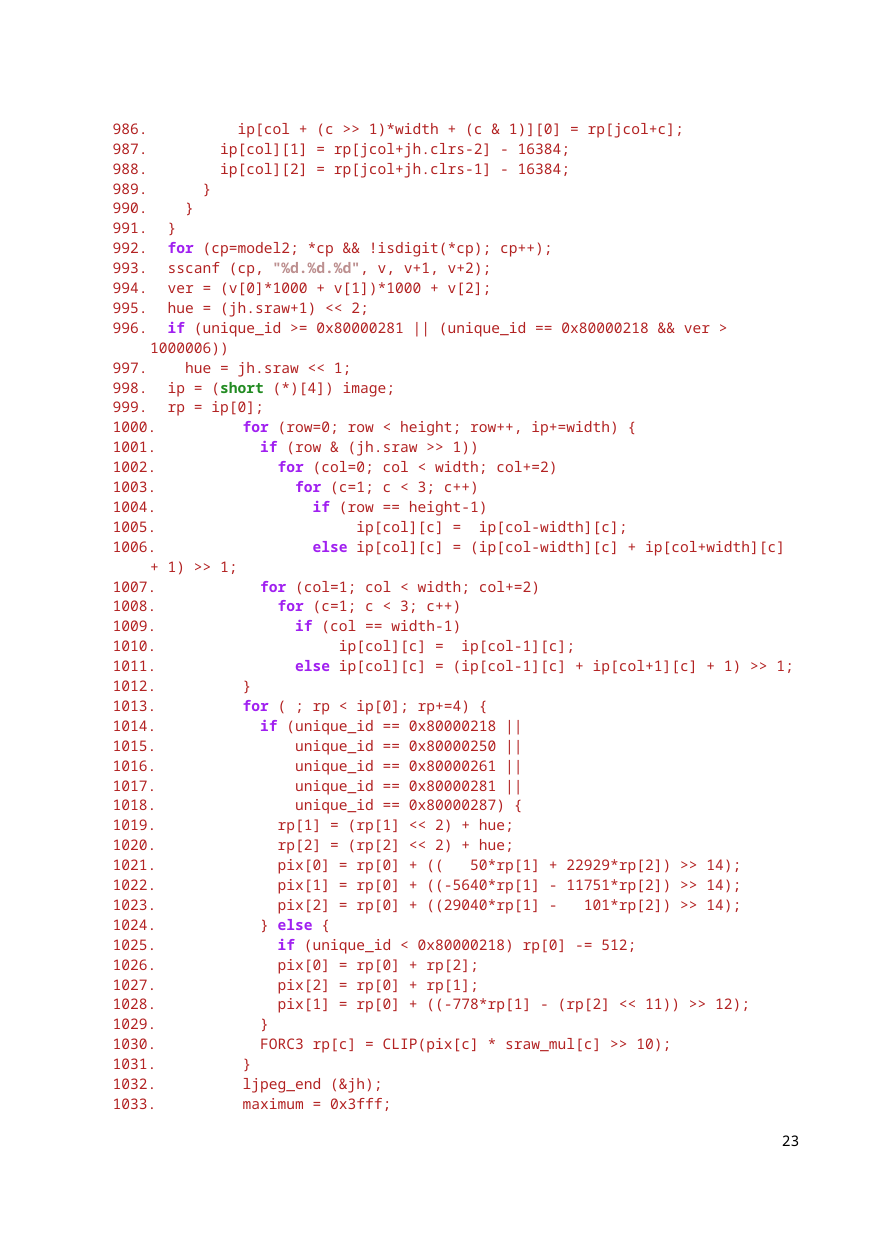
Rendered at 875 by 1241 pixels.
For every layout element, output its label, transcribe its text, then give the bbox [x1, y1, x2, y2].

list for (c=1; c < 3; c++) [112, 477, 799, 497]
list maximum = 0x3fff; [112, 1094, 799, 1113]
list ip[col][1] = rp[jcol+jh.clrs-2] - 16384; [112, 139, 799, 158]
list unique_id == 0x80000250 || [112, 736, 799, 755]
list pix[2] = rp[0] + rp[1]; [112, 974, 799, 994]
list ip = (short (*)[4]) image; [112, 377, 799, 397]
list } [112, 218, 799, 238]
list if (col == width-1) [112, 616, 799, 636]
list pix[0] = rp[0] + rp[2]; [112, 954, 799, 974]
list rp[1] = (rp[1] << 2) + hue; [112, 815, 799, 835]
list pix[2] = rp[0] + ((29040*rp[1] - 101*rp[2]) >> 14); [112, 895, 799, 914]
list unique_id == 0x80000261 || [112, 755, 799, 775]
list hue = jh.sraw << 1; [112, 357, 799, 377]
list for (col=0; col < width; col+=2) [112, 457, 799, 477]
list pix[1] = rp[0] + ((-5640*rp[1] - 11751*rp[2]) >> 14); [112, 875, 799, 895]
list if (row == height-1) [112, 497, 799, 517]
list FORC3 rp[c] = CLIP(pix[c] * sraw_mul[c] >> 10); [112, 1034, 799, 1054]
list ljpeg_end (&jh); [112, 1074, 799, 1094]
list } [112, 1014, 799, 1034]
list for (cp=model2; *cp && !isdigit(*cp); cp++); [112, 238, 799, 258]
list } [112, 676, 799, 696]
list else ip[col][c] = (ip[col-width][c] + ip[col+width][c] + 1) >> 1; [112, 537, 799, 576]
list for (col=1; col < width; col+=2) [112, 576, 799, 596]
list for (row=0; row < height; row++, ip+=width) { [112, 417, 799, 437]
list } [112, 1054, 799, 1074]
list unique_id == 0x80000281 || [112, 775, 799, 795]
list } [112, 198, 799, 218]
list unique_id == 0x80000287) { [112, 795, 799, 815]
list sscanf (cp, "%d.%d.%d", v, v+1, v+2); [112, 258, 799, 278]
list rp = ip[0]; [112, 397, 799, 417]
list else ip[col][c] = (ip[col-1][c] + ip[col+1][c] + 1) >> 1; [112, 656, 799, 676]
list if (unique_id < 0x80000218) rp[0] -= 512; [112, 934, 799, 954]
list ip[col][2] = rp[jcol+jh.clrs-1] - 16384; [112, 158, 799, 178]
list if (unique_id == 0x80000218 || [112, 716, 799, 736]
list for ( ; rp < ip[0]; rp+=4) { [112, 696, 799, 716]
list pix[0] = rp[0] + (( 50*rp[1] + 22929*rp[2]) >> 14); [112, 855, 799, 875]
list rp[2] = (rp[2] << 2) + hue; [112, 835, 799, 855]
list pix[1] = rp[0] + ((-778*rp[1] - (rp[2] << 11)) >> 12); [112, 994, 799, 1014]
list } else { [112, 914, 799, 934]
list if (row & (jh.sraw >> 1)) [112, 437, 799, 457]
list ver = (v[0]*1000 + v[1])*1000 + v[2]; [112, 278, 799, 298]
list ip[col + (c >> 1)*width + (c & 1)][0] = rp[jcol+c]; [112, 119, 799, 139]
list if (unique_id >= 0x80000281 || (unique_id == 0x80000218 && ver > 1000006)) [112, 318, 799, 357]
list hue = (jh.sraw+1) << 2; [112, 298, 799, 318]
list } [112, 178, 799, 198]
list ip[col][c] = ip[col-width][c]; [112, 517, 799, 537]
list ip[col][c] = ip[col-1][c]; [112, 636, 799, 656]
list for (c=1; c < 3; c++) [112, 596, 799, 616]
